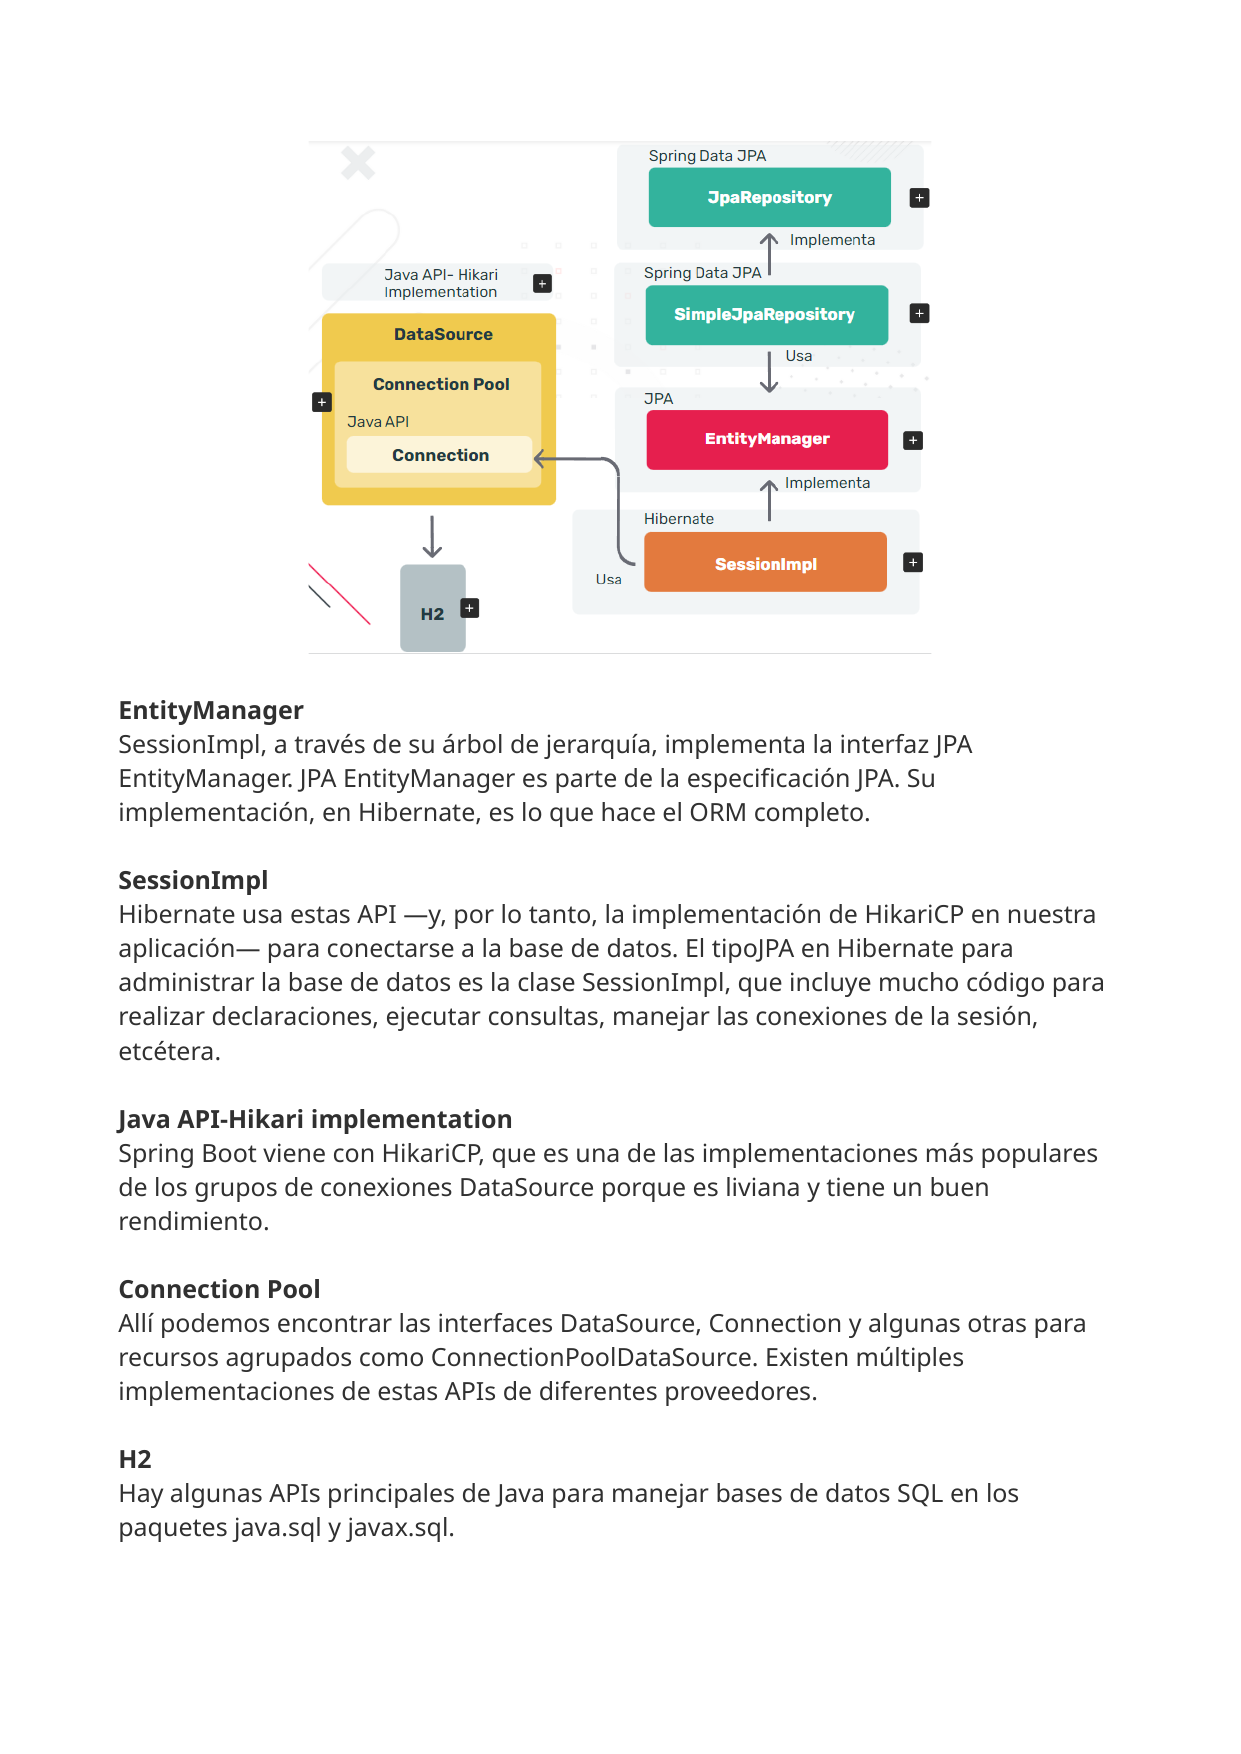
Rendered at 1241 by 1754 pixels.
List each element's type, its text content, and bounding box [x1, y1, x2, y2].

text Hibernate usa estas API —y, por lo tanto, la implementación de HikariCP en nuestra aplicación— para conectarse a la base de datos. El tipoJPA en Hibernate para administrar la base de datos es la clase SessionImpl, que incluye mucho código para realizar declaraciones, ejecutar consultas, manejar las conexiones de la sesión, etcétera. [118, 897, 1122, 1067]
text Hay algunas APIs principales de Java para manejar bases de datos SQL en los paquetes java.sql y javax.sql. [118, 1476, 1122, 1544]
text H2 [118, 1442, 1122, 1476]
picture [308, 141, 932, 657]
text SessionImpl [118, 863, 1122, 897]
text Connection Pool [118, 1272, 1122, 1306]
text Java API-Hikari implementation [118, 1101, 1122, 1135]
text Allí podemos encontrar las interfaces DataSource, Connection y algunas otras para recursos agrupados como ConnectionPoolDataSource. Existen múltiples implementaciones de estas APIs de diferentes proveedores. [118, 1306, 1122, 1408]
text EntityManager [118, 118, 1122, 727]
text Spring Boot viene con HikariCP, que es una de las implementaciones más populares de los grupos de conexiones DataSource porque es liviana y tiene un buen rendimiento. [118, 1135, 1122, 1237]
text SessionImpl, a través de su árbol de jerarquía, implementa la interfaz JPA EntityManager. JPA EntityManager es parte de la especificación JPA. Su implementación, en Hibernate, es lo que hace el ORM completo. [118, 727, 1122, 829]
